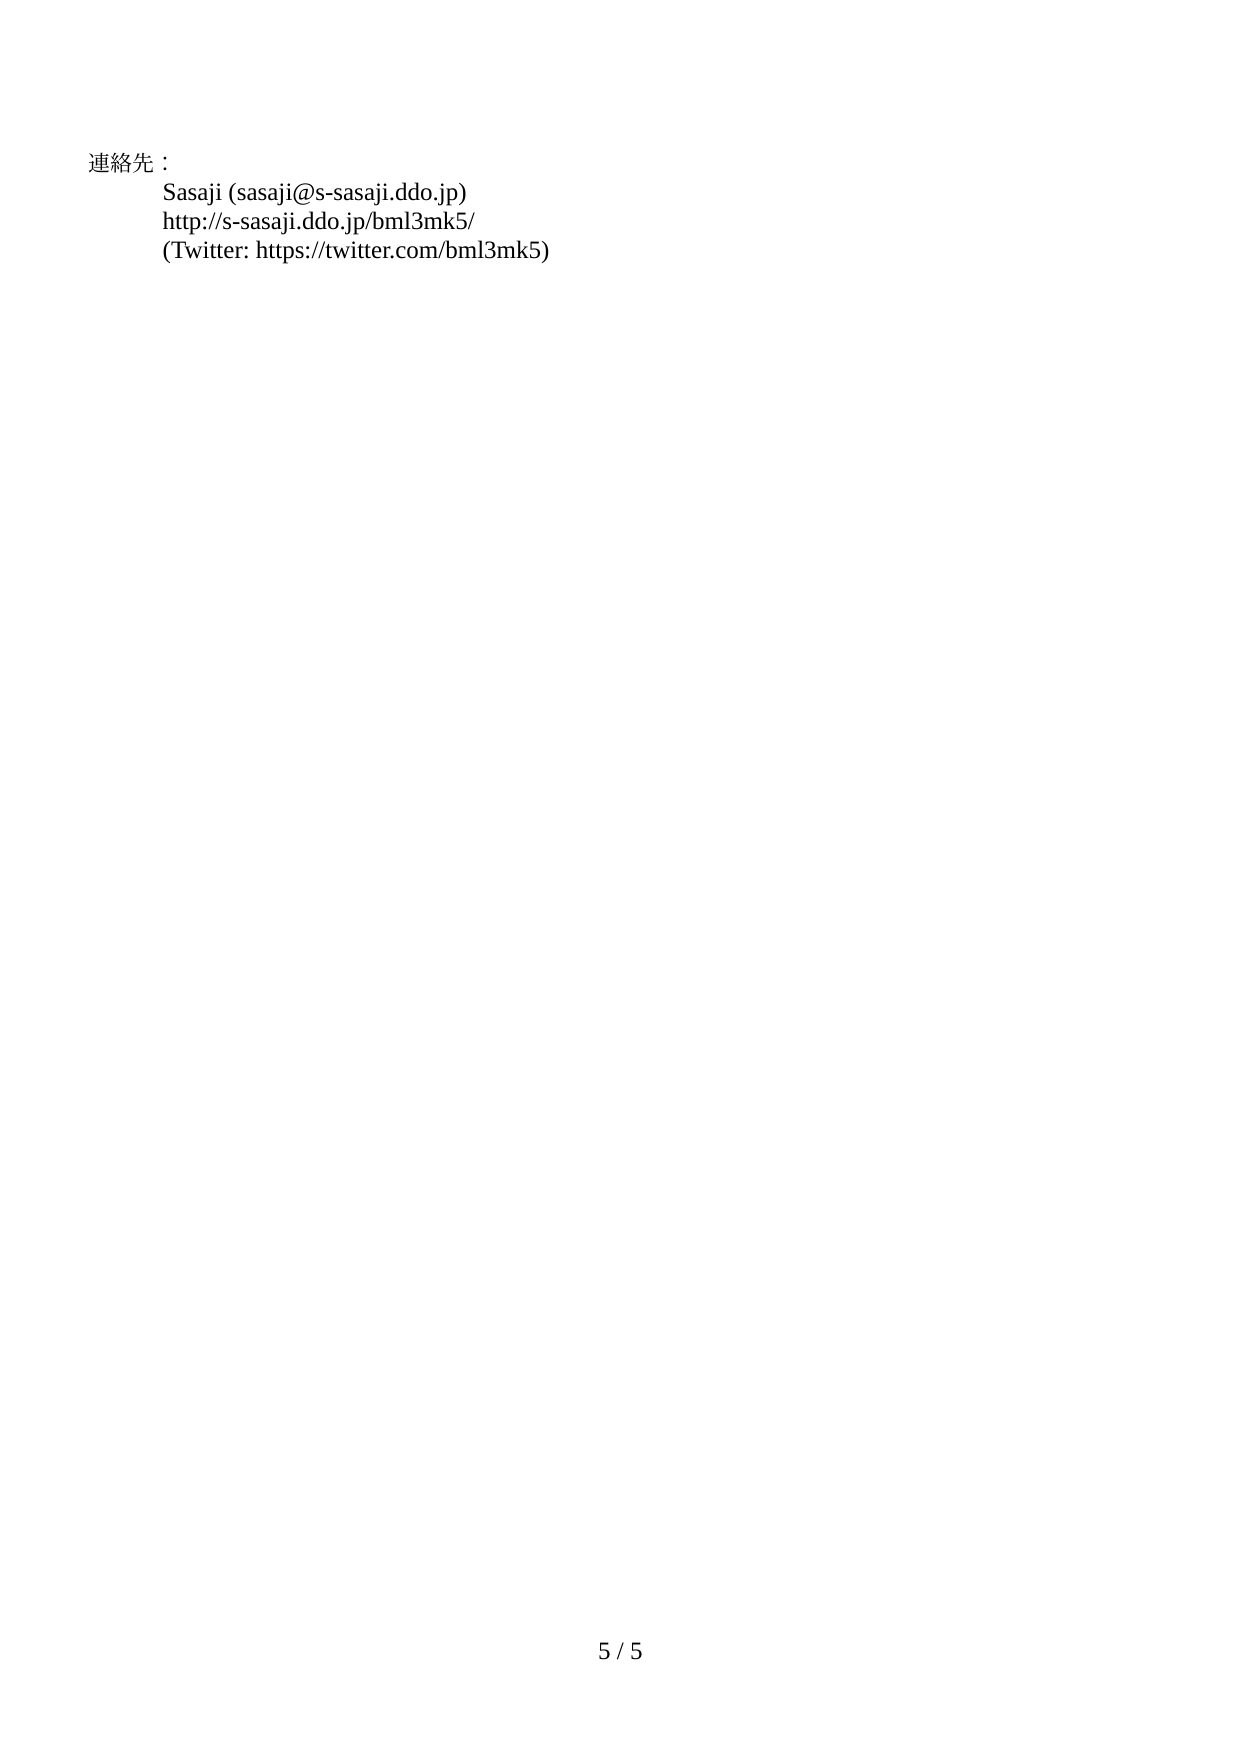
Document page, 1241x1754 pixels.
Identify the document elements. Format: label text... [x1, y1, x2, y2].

text http://s-sasaji.ddo.jp/bml3mk5/ [162, 206, 1152, 235]
text 連絡先： [88, 146, 1152, 177]
text Sasaji (sasaji@s-sasaji.ddo.jp) [162, 177, 1152, 206]
text (Twitter: https://twitter.com/bml3mk5) [162, 235, 1152, 264]
